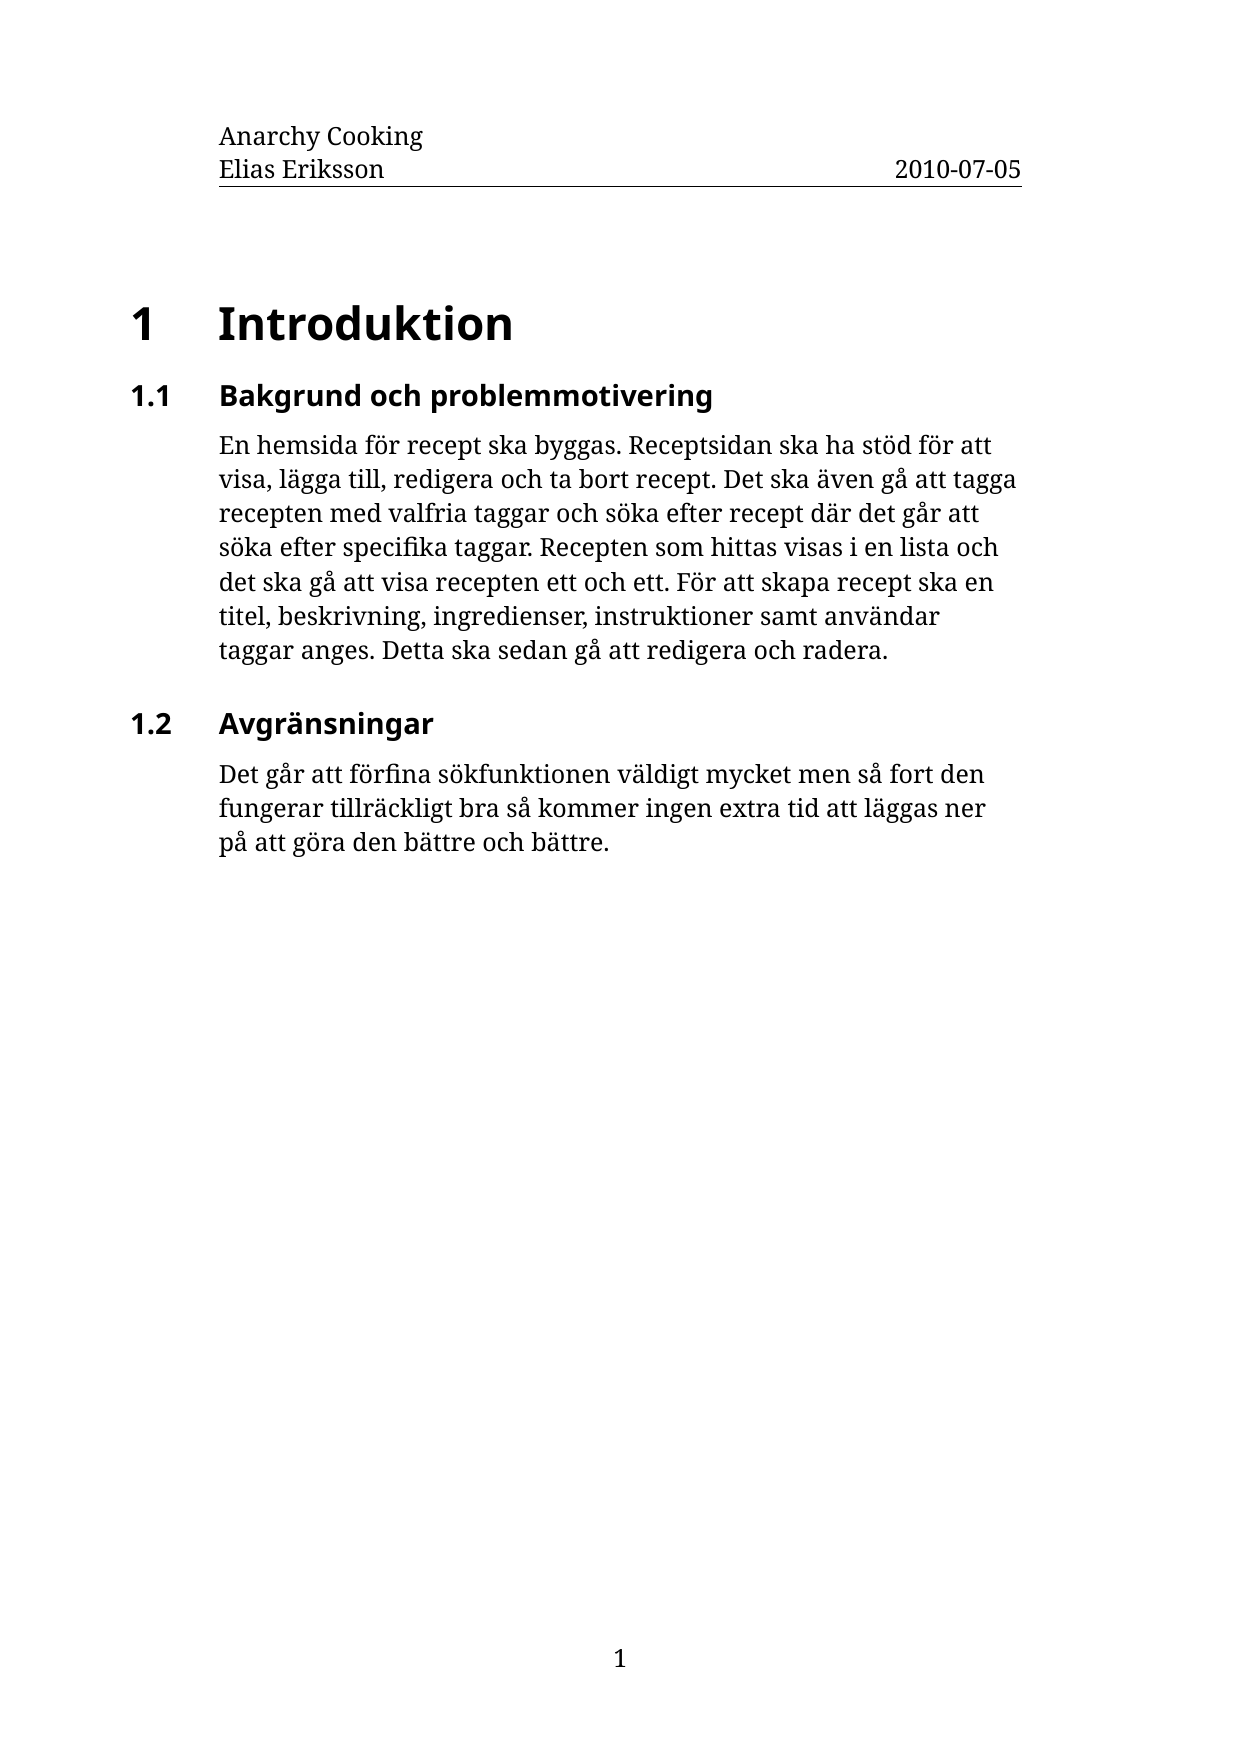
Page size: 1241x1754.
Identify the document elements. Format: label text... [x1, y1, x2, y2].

text Det går att förfina sökfunktionen väldigt mycket men så fort den fungerar tillräckligt bra så kommer ingen extra tid att läggas ner på att göra den bättre och bättre. [218, 756, 1022, 858]
subtitle Introduktion [130, 291, 1022, 353]
text En hemsida för recept ska byggas. Receptsidan ska ha stöd för att visa, lägga till, redigera och ta bort recept. Det ska även gå att tagga recepten med valfria taggar och söka efter recept där det går att söka efter specifika taggar. Recepten som hittas visas i en lista och det ska gå att visa recepten ett och ett. För att skapa recept ska en titel, beskrivning, ingredienser, instruktioner samt användar taggar anges. Detta ska sedan gå att redigera och radera. [218, 428, 1022, 666]
subtitle Avgränsningar [130, 703, 1022, 743]
subtitle Bakgrund och problemmotivering [130, 375, 1022, 415]
